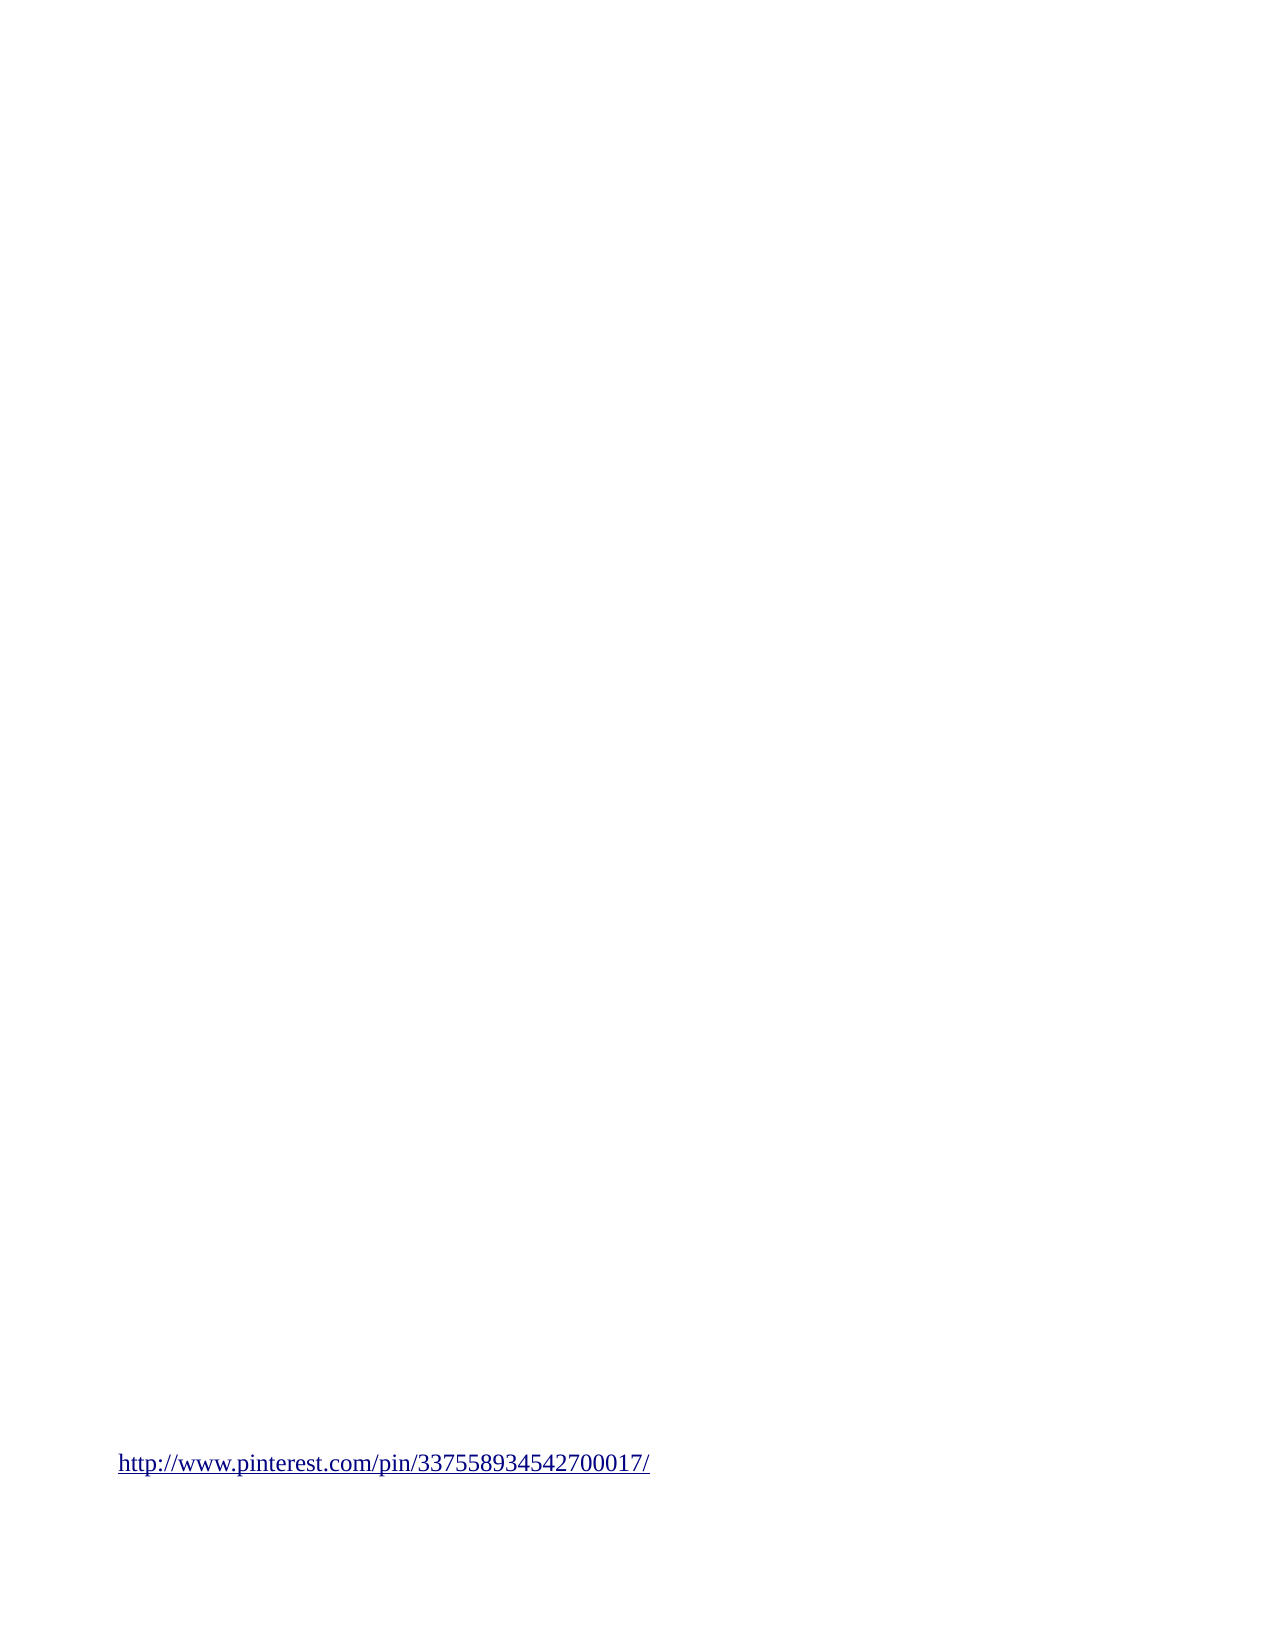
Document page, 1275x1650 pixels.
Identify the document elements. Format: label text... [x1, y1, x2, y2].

text http://www.pinterest.com/pin/337558934542700017/ [118, 1448, 1157, 1477]
